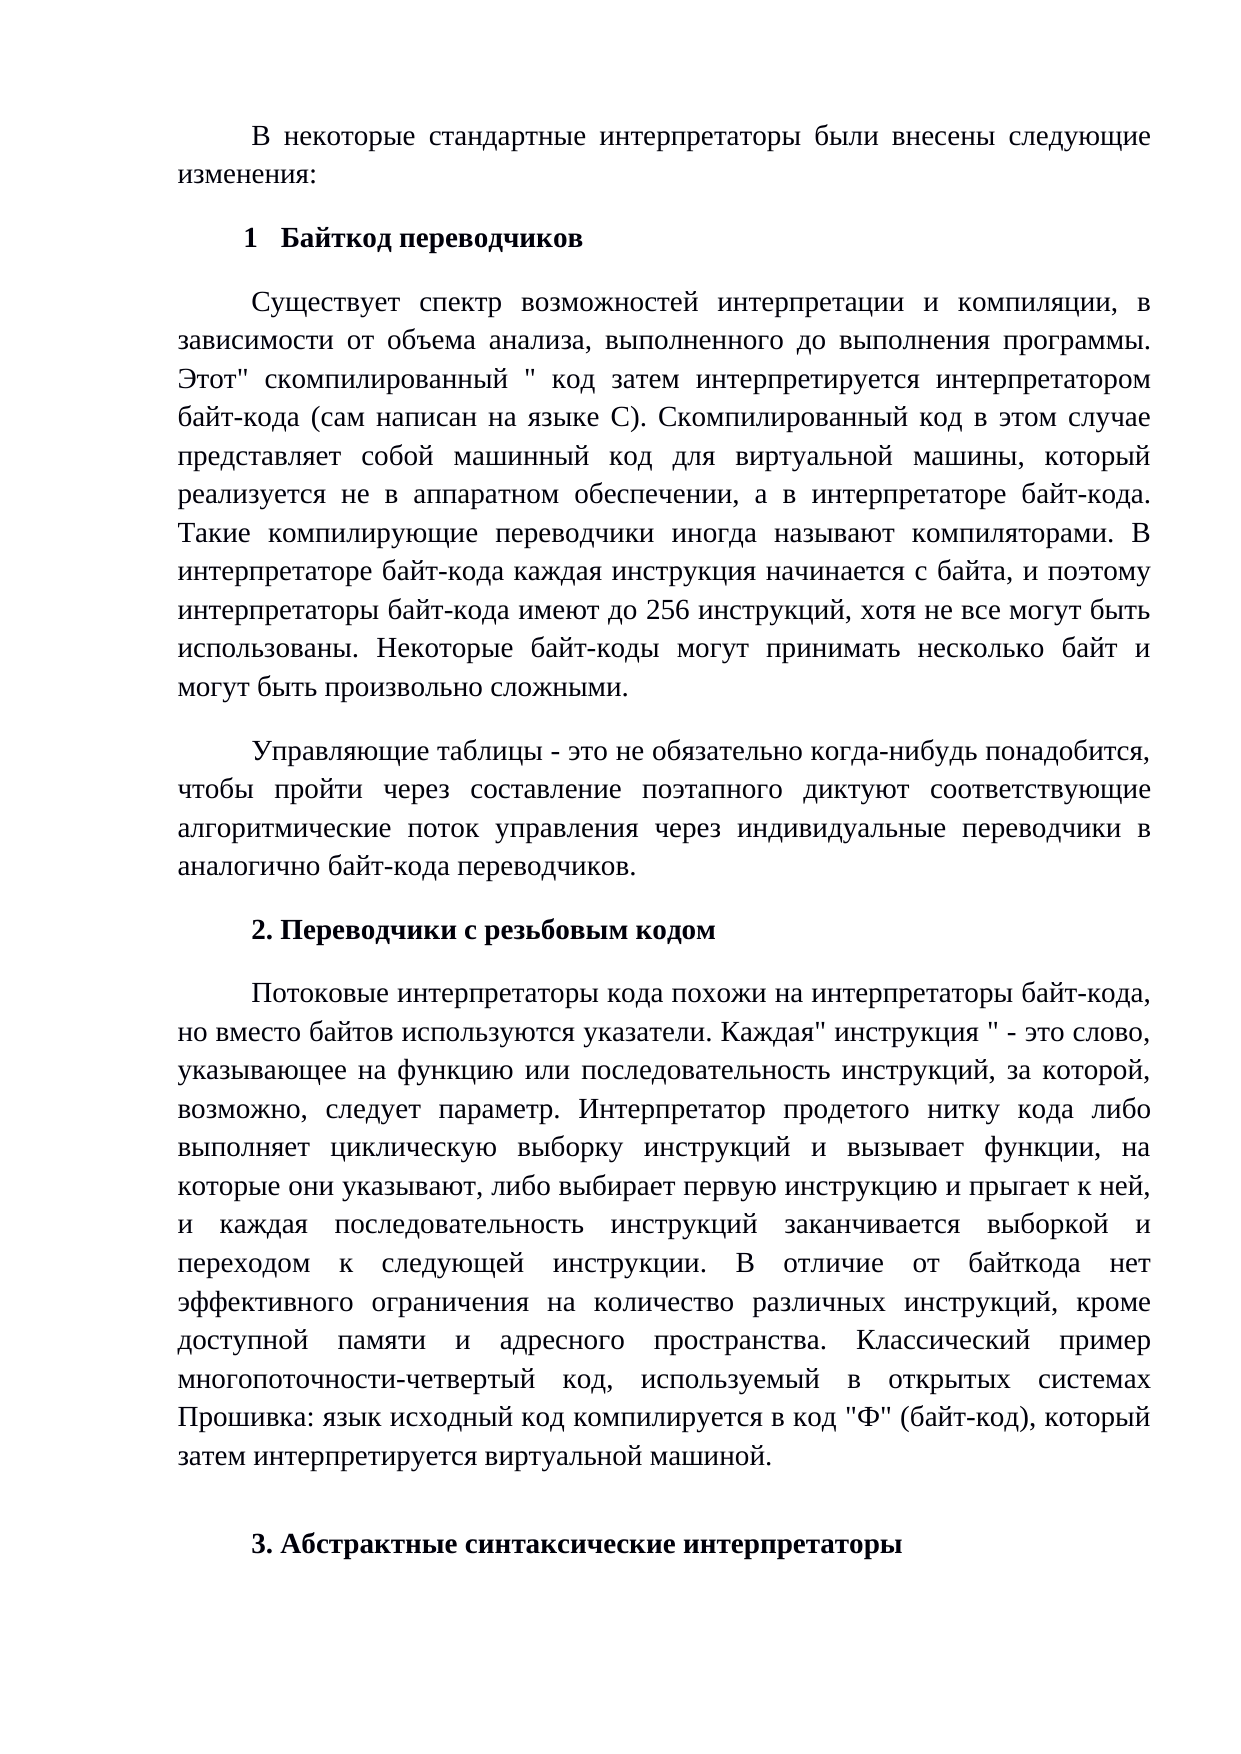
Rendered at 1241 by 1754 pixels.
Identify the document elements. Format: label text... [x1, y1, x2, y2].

list 2. Переводчики с резьбовым кодом [251, 912, 1152, 945]
text В некоторые стандартные интерпретаторы были внесены следующие изменения: [177, 118, 1152, 190]
text Существует спектр возможностей интерпретации и компиляции, в зависимости от объема анализа, выполненного до выполнения программы. Этот" скомпилированный " код затем интерпретируется интерпретатором байт-кода (сам написан на языке C). Скомпилированный код в этом случае представляет собой машинный код для виртуальной машины, который реализуется не в аппаратном обеспечении, а в интерпретаторе байт-кода. Такие компилирующие переводчики иногда называют компиляторами. В интерпретаторе байт-кода каждая инструкция начинается с байта, и поэтому интерпретаторы байт-кода имеют до 256 инструкций, хотя не все могут быть использованы. Некоторые байт-коды могут принимать несколько байт и могут быть произвольно сложными. [177, 284, 1152, 703]
text Управляющие таблицы - это не обязательно когда-нибудь понадобится, чтобы пройти через составление поэтапного диктуют соответствующие алгоритмические поток управления через индивидуальные переводчики в аналогично байт-кода переводчиков. [177, 733, 1152, 882]
list Потоковые интерпретаторы кода похожи на интерпретаторы байт-кода, но вместо байтов используются указатели. Каждая" инструкция " - это слово, указывающее на функцию или последовательность инструкций, за которой, возможно, следует параметр. Интерпретатор продетого нитку кода либо выполняет циклическую выборку инструкций и вызывает функции, на которые они указывают, либо выбирает первую инструкцию и прыгает к ней, и каждая последовательность инструкций заканчивается выборкой и переходом к следующей инструкции. В отличие от байткода нет эффективного ограничения на количество различных инструкций, кроме доступной памяти и адресного пространства. Классический пример многопоточности-четвертый код, используемый в открытых системах Прошивка: язык исходный код компилируется в код "Ф" (байт-код), который затем интерпретируется виртуальной машиной. [177, 975, 1152, 1471]
list Байткод переводчиков [243, 220, 1152, 254]
text 3. Абстрактные синтаксические интерпретаторы [177, 1526, 1152, 1560]
